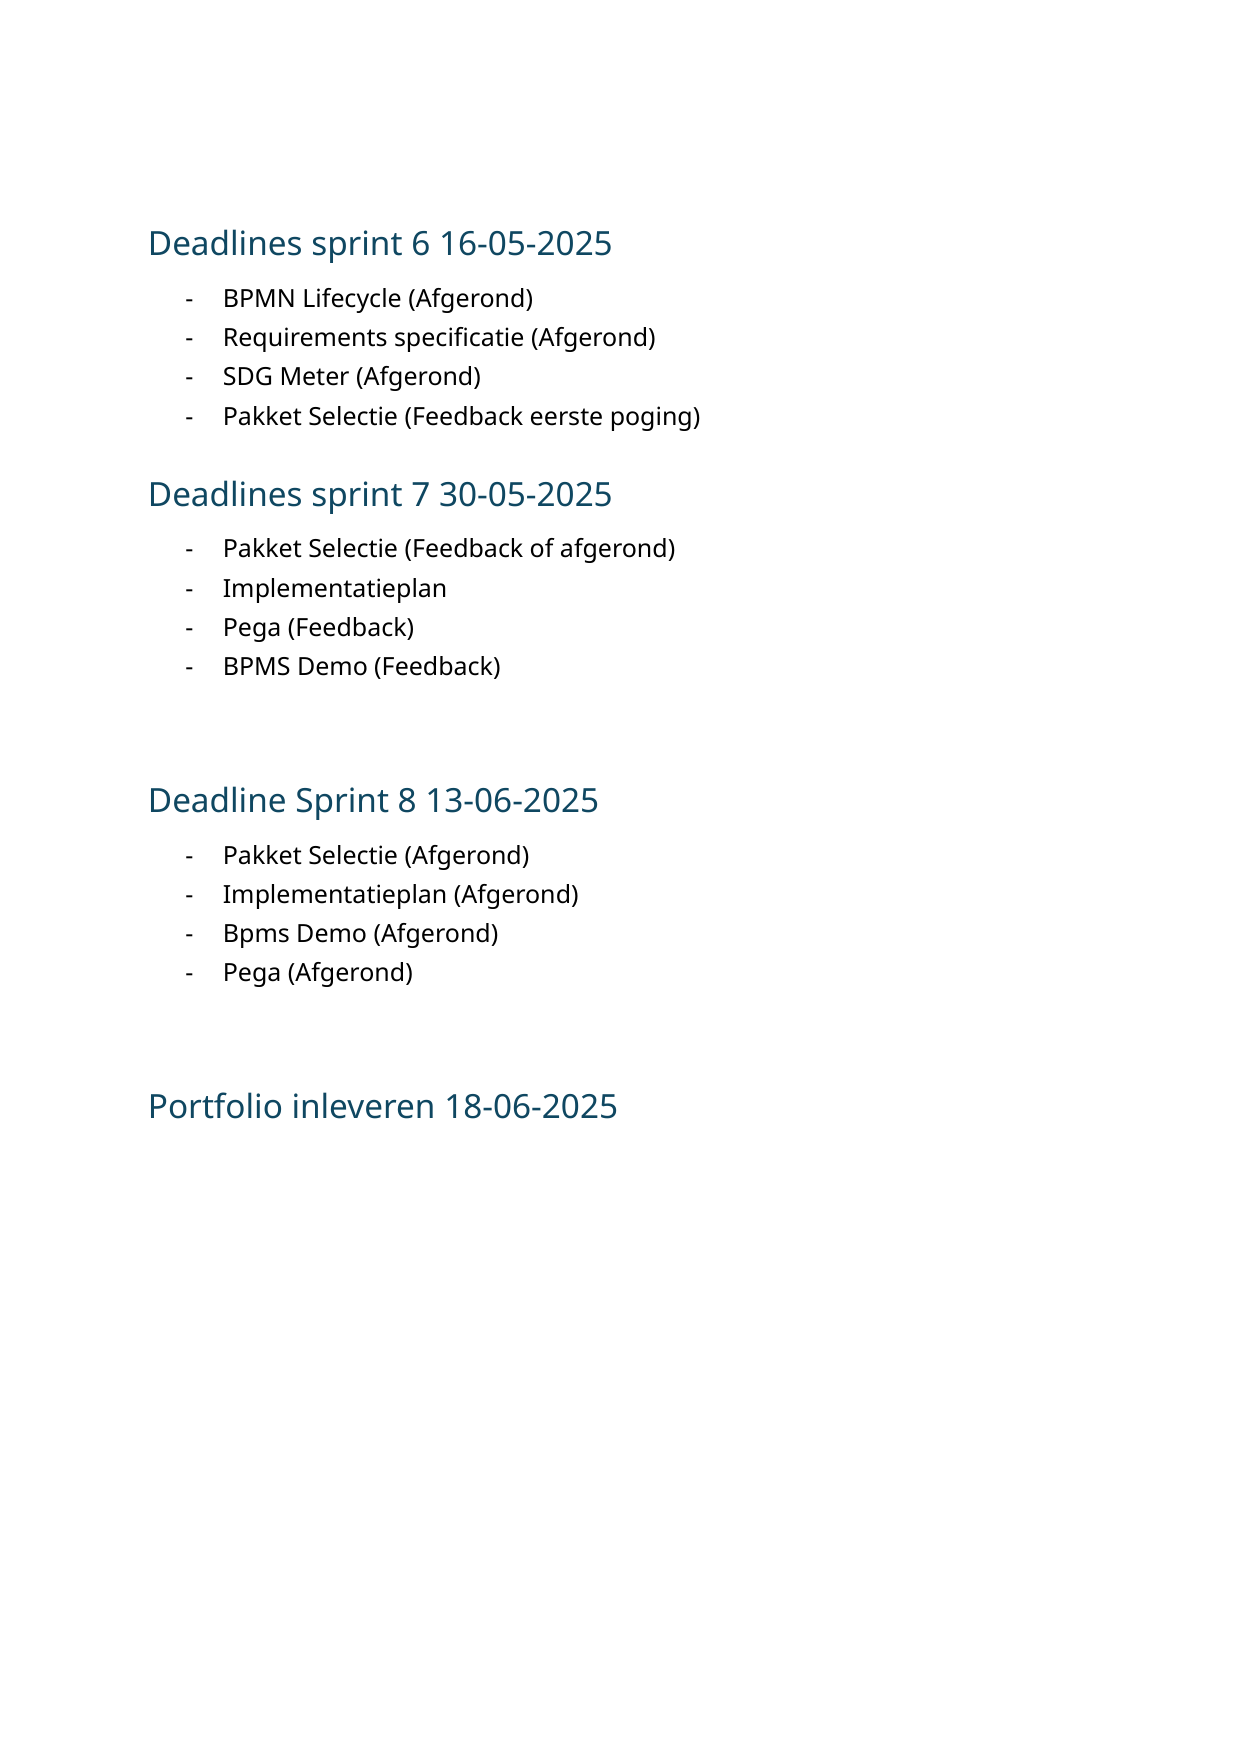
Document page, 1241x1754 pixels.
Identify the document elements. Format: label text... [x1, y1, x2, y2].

list Pega (Feedback) [185, 609, 1093, 643]
subtitle Portfolio inleveren 18-06-2025 [148, 1083, 1093, 1129]
subtitle Deadline Sprint 8 13-06-2025 [148, 777, 1093, 822]
list BPMS Demo (Feedback) [185, 649, 1093, 683]
list Pakket Selectie (Afgerond) [185, 837, 1093, 872]
list Pakket Selectie (Feedback of afgerond) [185, 531, 1093, 565]
list Requirements specificatie (Afgerond) [185, 320, 1093, 354]
subtitle Deadlines sprint 6 16-05-2025 [148, 220, 1093, 266]
list Pakket Selectie (Feedback eerste poging) [185, 398, 1093, 432]
list SDG Meter (Afgerond) [185, 359, 1093, 393]
list Implementatieplan [185, 570, 1093, 604]
list Bpms Demo (Afgerond) [185, 916, 1093, 950]
subtitle Deadlines sprint 7 30-05-2025 [148, 471, 1093, 516]
list BPMN Lifecycle (Afgerond) [185, 281, 1093, 315]
list Pega (Afgerond) [185, 955, 1093, 989]
list Implementatieplan (Afgerond) [185, 877, 1093, 911]
